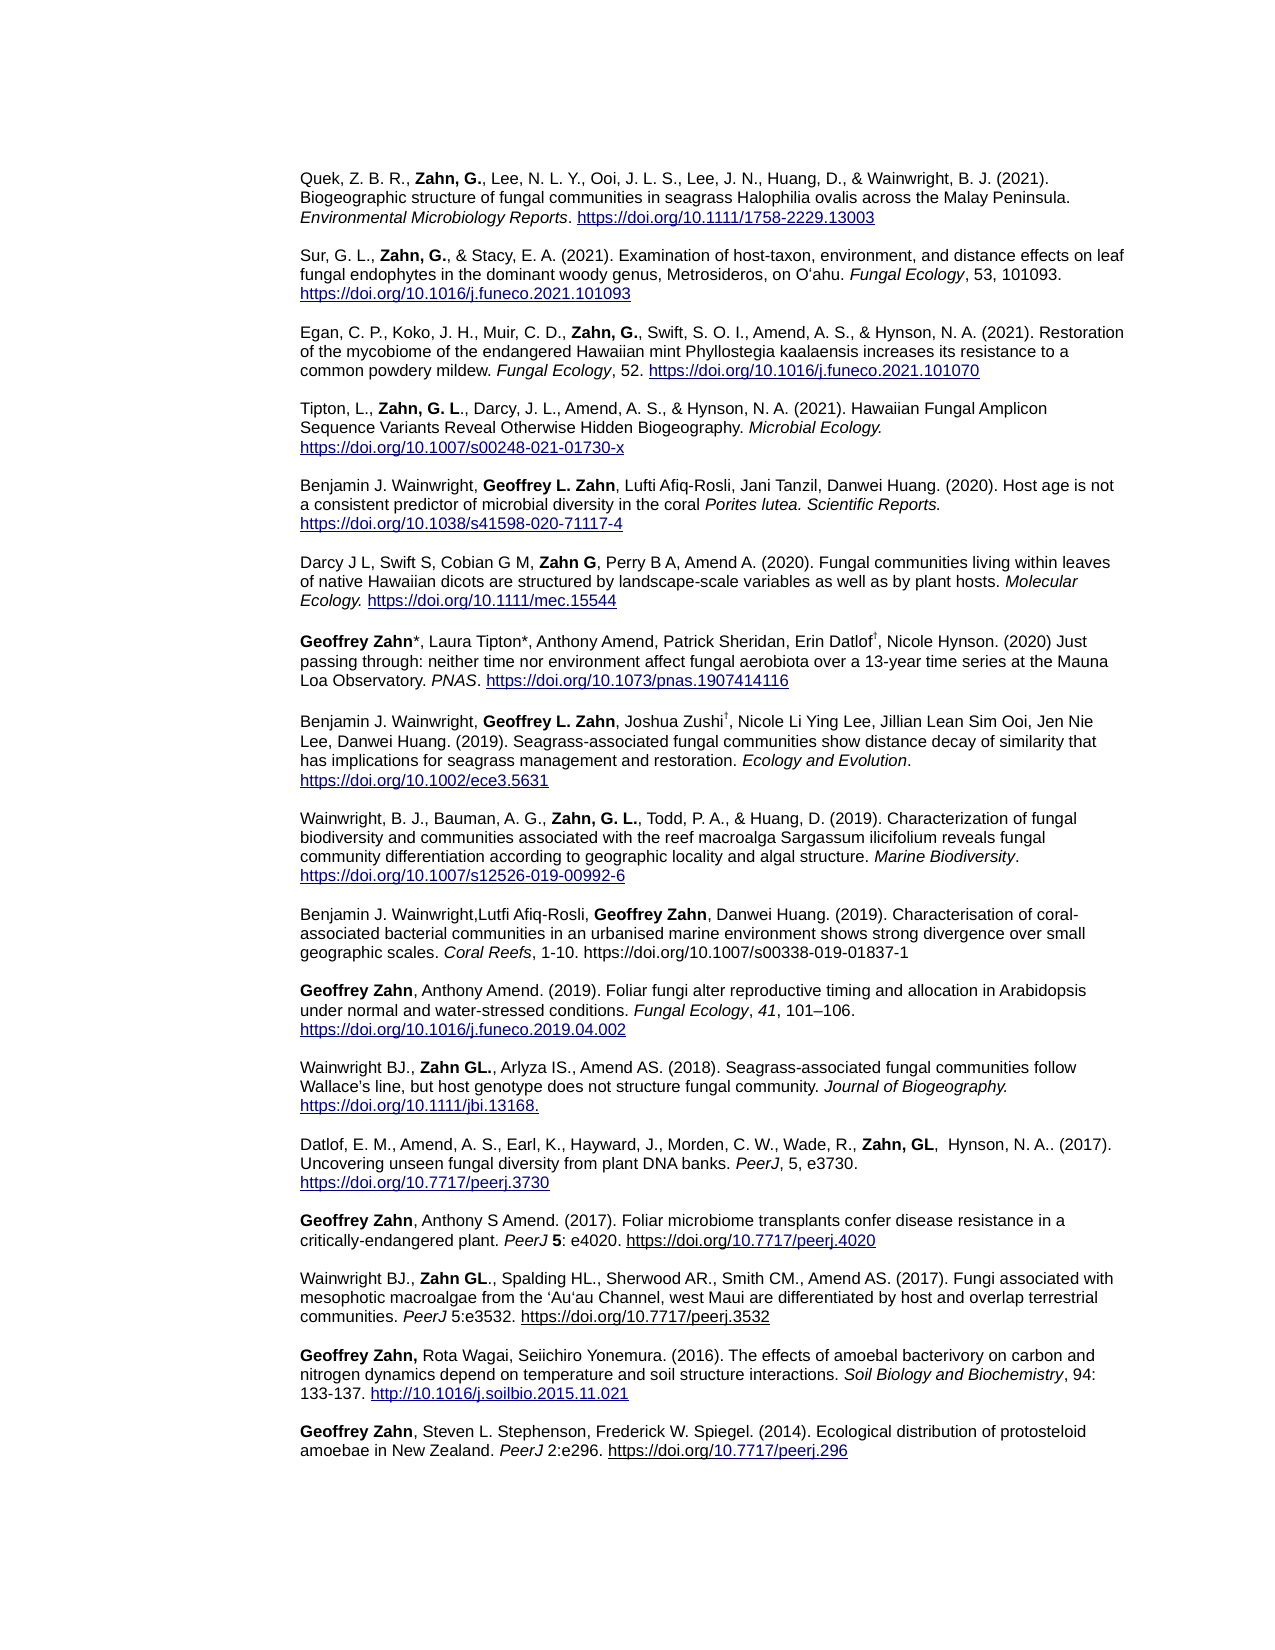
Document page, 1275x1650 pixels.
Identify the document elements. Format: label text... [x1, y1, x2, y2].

text Benjamin J. Wainwright, Geoffrey L. Zahn, Lufti Afiq-Rosli, Jani Tanzil, Danwei Huang. (2020). Host age is not a consistent predictor of microbial diversity in the coral Porites lutea. Scientific Reports. https://doi.org/10.1038/s41598-020-71117-4 [150, 476, 1125, 533]
text https://doi.org/10.1007/s00248-021-01730-x [150, 437, 1125, 457]
text Geoffrey Zahn, Anthony S Amend. (2017). Foliar microbiome transplants confer disease resistance in a critically-endangered plant. PeerJ 5: e4020. https://doi.org/10.7717/peerj.4020 [150, 1211, 1125, 1249]
text Geoffrey Zahn, Steven L. Stephenson, Frederick W. Spiegel. (2014). Ecological distribution of protosteloid amoebae in New Zealand. PeerJ 2:e296. https://doi.org/10.7717/peerj.296 [300, 1422, 1125, 1460]
text Egan, C. P., Koko, J. H., Muir, C. D., Zahn, G., Swift, S. O. I., Amend, A. S., & Hynson, N. A. (2021). Restoration of the mycobiome of the endangered Hawaiian mint Phyllostegia kaalaensis increases its resistance to a common powdery mildew. Fungal Ecology, 52. https://doi.org/10.1016/j.funeco.2021.101070 [150, 322, 1125, 380]
text Benjamin J. Wainwright, Geoffrey L. Zahn, Joshua Zushi†, Nicole Li Ying Lee, Jillian Lean Sim Ooi, Jen Nie Lee, Danwei Huang. (2019). Seagrass-associated fungal communities show distance decay of similarity that has implications for seagrass management and restoration. Ecology and Evolution. https://doi.org/10.1002/ece3.5631 [150, 709, 1125, 789]
text Darcy J L, Swift S, Cobian G M, Zahn G, Perry B A, Amend A. (2020). Fungal communities living within leaves of native Hawaiian dicots are structured by landscape-scale variables as well as by plant hosts. Molecular Ecology. https://doi.org/10.1111/mec.15544 [150, 552, 1125, 610]
text Geoffrey Zahn, Rota Wagai, Seiichiro Yonemura. (2016). The effects of amoebal bacterivory on carbon and nitrogen dynamics depend on temperature and soil structure interactions. Soil Biology and Biochemistry, 94: 133-137. http://10.1016/j.soilbio.2015.11.021 [300, 1345, 1125, 1403]
text Sur, G. L., Zahn, G., & Stacy, E. A. (2021). Examination of host-taxon, environment, and distance effects on leaf fungal endophytes in the dominant woody genus, Metrosideros, on Oʻahu. Fungal Ecology, 53, 101093. https://doi.org/10.1016/j.funeco.2021.101093 [150, 246, 1125, 303]
text Wainwright BJ., Zahn GL., Arlyza IS., Amend AS. (2018). Seagrass-associated fungal communities follow Wallace’s line, but host genotype does not structure fungal community. Journal of Biogeography. [150, 1058, 1125, 1096]
text Tipton, L., Zahn, G. L., Darcy, J. L., Amend, A. S., & Hynson, N. A. (2021). Hawaiian Fungal Amplicon Sequence Variants Reveal Otherwise Hidden Biogeography. Microbial Ecology. [150, 399, 1125, 437]
text Wainwright, B. J., Bauman, A. G., Zahn, G. L., Todd, P. A., & Huang, D. (2019). Characterization of fungal biodiversity and communities associated with the reef macroalga Sargassum ilicifolium reveals fungal community differentiation according to geographic locality and algal structure. Marine Biodiversity. https://doi.org/10.1007/s12526-019-00992-6 [150, 809, 1125, 885]
text Quek, Z. B. R., Zahn, G., Lee, N. L. Y., Ooi, J. L. S., Lee, J. N., Huang, D., & Wainwright, B. J. (2021). Biogeographic structure of fungal communities in seagrass Halophilia ovalis across the Malay Peninsula. Environmental Microbiology Reports. https://doi.org/10.1111/1758-2229.13003 [150, 169, 1125, 227]
text Geoffrey Zahn*, Laura Tipton*, Anthony Amend, Patrick Sheridan, Erin Datlof†, Nicole Hynson. (2020) Just passing through: neither time nor environment affect fungal aerobiota over a 13-year time series at the Mauna Loa Observatory. PNAS. https://doi.org/10.1073/pnas.1907414116 [150, 629, 1125, 709]
text Geoffrey Zahn, Anthony Amend. (2019). Foliar fungi alter reproductive timing and allocation in Arabidopsis under normal and water-stressed conditions. Fungal Ecology, 41, 101–106. https://doi.org/10.1016/j.funeco.2019.04.002 [150, 981, 1125, 1039]
text https://doi.org/10.7717/peerj.3730 [150, 1173, 1125, 1192]
text https://doi.org/10.1111/jbi.13168. Datlof, E. M., Amend, A. S., Earl, K., Hayward, J., Morden, C. W., Wade, R., Zahn, GL, Hynson, N. A.. (2017). Uncovering unseen fungal diversity from plant DNA banks. PeerJ, 5, e3730. [150, 1096, 1125, 1173]
text Benjamin J. Wainwright,Lutfi Afiq-Rosli, Geoffrey Zahn, Danwei Huang. (2019). Characterisation of coral- associated bacterial communities in an urbanised marine environment shows strong divergence over small geographic scales. Coral Reefs, 1-10. https://doi.org/10.1007/s00338-019-01837-1 [150, 904, 1125, 962]
text Wainwright BJ., Zahn GL., Spalding HL., Sherwood AR., Smith CM., Amend AS. (2017). Fungi associated with mesophotic macroalgae from the ‘Au‘au Channel, west Maui are differentiated by host and overlap terrestrial communities. PeerJ 5:e3532. https://doi.org/10.7717/peerj.3532 [150, 1269, 1125, 1326]
